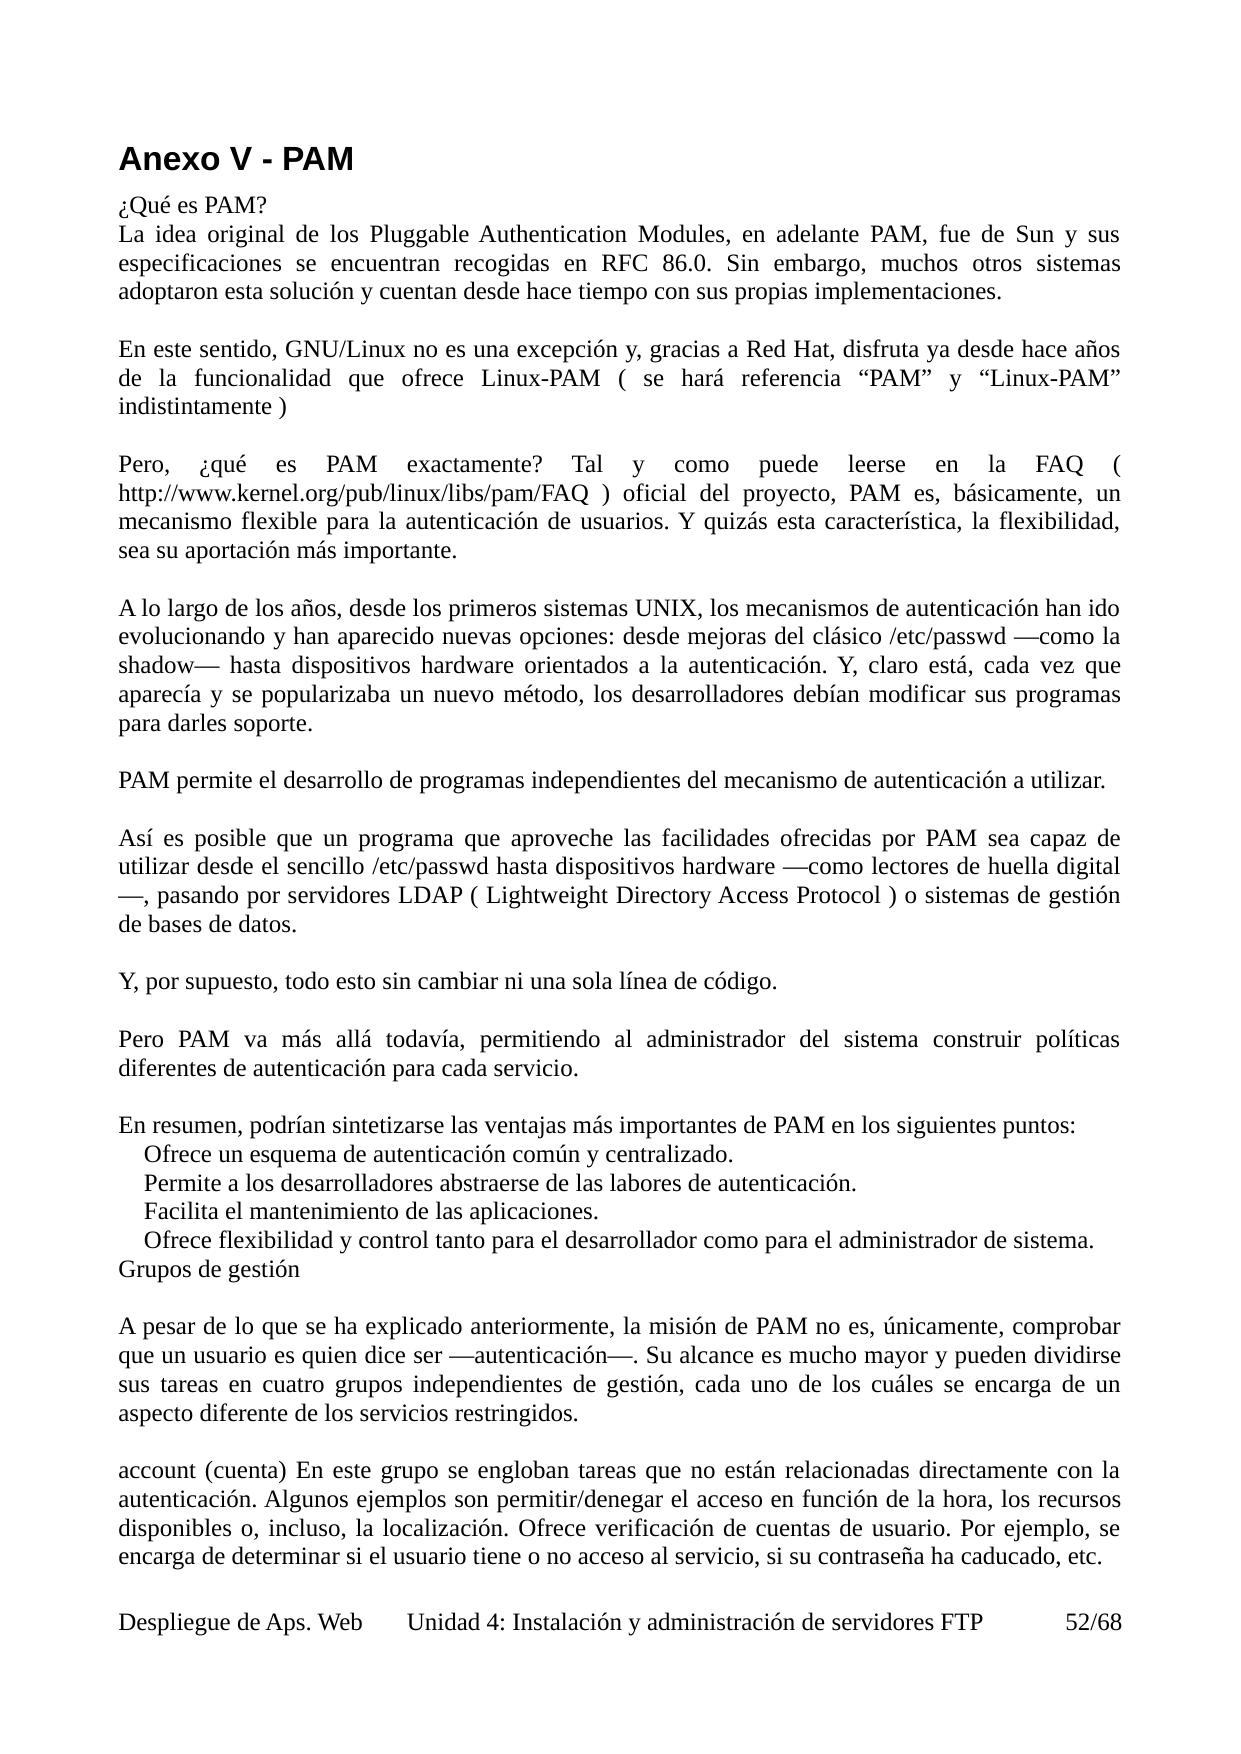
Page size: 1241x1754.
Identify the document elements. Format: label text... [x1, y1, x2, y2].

text Pero, ¿qué es PAM exactamente? Tal y como puede leerse en la FAQ ( http://www.kernel.org/pub/linux/libs/pam/FAQ ) oficial del proyecto, PAM es, básicamente, un mecanismo flexible para la autenticación de usuarios. Y quizás esta característica, la flexibilidad, sea su aportación más importante. [118, 449, 1122, 564]
text Así es posible que un programa que aproveche las facilidades ofrecidas por PAM sea capaz de utilizar desde el sencillo /etc/passwd hasta dispositivos hardware —como lectores de huella digital—, pasando por servidores LDAP ( Lightweight Directory Access Protocol ) o sistemas de gestión de bases de datos. [118, 823, 1122, 938]
text account (cuenta) En este grupo se engloban tareas que no están relacionadas directamente con la autenticación. Algunos ejemplos son permitir/denegar el acceso en función de la hora, los recursos disponibles o, incluso, la localización. Ofrece verificación de cuentas de usuario. Por ejemplo, se encarga de determinar si el usuario tiene o no acceso al servicio, si su contraseña ha caducado, etc. [118, 1455, 1122, 1570]
text En este sentido, GNU/Linux no es una excepción y, gracias a Red Hat, disfruta ya desde hace años de la funcionalidad que ofrece Linux-PAM ( se hará referencia “PAM” y “Linux-PAM” indistintamente ) [118, 334, 1122, 420]
text En resumen, podrían sintetizarse las ventajas más importantes de PAM en los siguientes puntos: [118, 1110, 1122, 1139]
text A lo largo de los años, desde los primeros sistemas UNIX, los mecanismos de autenticación han ido evolucionando y han aparecido nuevas opciones: desde mejoras del clásico /etc/passwd —como la shadow— hasta dispositivos hardware orientados a la autenticación. Y, claro está, cada vez que aparecía y se popularizaba un nuevo método, los desarrolladores debían modificar sus programas para darles soporte. [118, 593, 1122, 736]
text A pesar de lo que se ha explicado anteriormente, la misión de PAM no es, únicamente, comprobar que un usuario es quien dice ser —autenticación—. Su alcance es mucho mayor y pueden dividirse sus tareas en cuatro grupos independientes de gestión, cada uno de los cuáles se encarga de un aspecto diferente de los servicios restringidos. [118, 1311, 1122, 1426]
text  Ofrece un esquema de autenticación común y centralizado. [118, 1139, 1122, 1168]
subtitle Anexo V - PAM [118, 139, 1122, 178]
text  Facilita el mantenimiento de las aplicaciones. [118, 1196, 1122, 1225]
text  Ofrece flexibilidad y control tanto para el desarrollador como para el administrador de sistema. [118, 1225, 1122, 1254]
text Pero PAM va más allá todavía, permitiendo al administrador del sistema construir políticas diferentes de autenticación para cada servicio. [118, 1024, 1122, 1081]
text  Permite a los desarrolladores abstraerse de las labores de autenticación. [118, 1168, 1122, 1196]
text La idea original de los Pluggable Authentication Modules, en adelante PAM, fue de Sun y sus especificaciones se encuentran recogidas en RFC 86.0. Sin embargo, muchos otros sistemas adoptaron esta solución y cuentan desde hace tiempo con sus propias implementaciones. [118, 219, 1122, 305]
text Grupos de gestión [118, 1254, 1122, 1283]
text Y, por supuesto, todo esto sin cambiar ni una sola línea de código. [118, 966, 1122, 995]
text PAM permite el desarrollo de programas independientes del mecanismo de autenticación a utilizar. [118, 765, 1122, 794]
text ¿Qué es PAM? [118, 190, 1122, 219]
